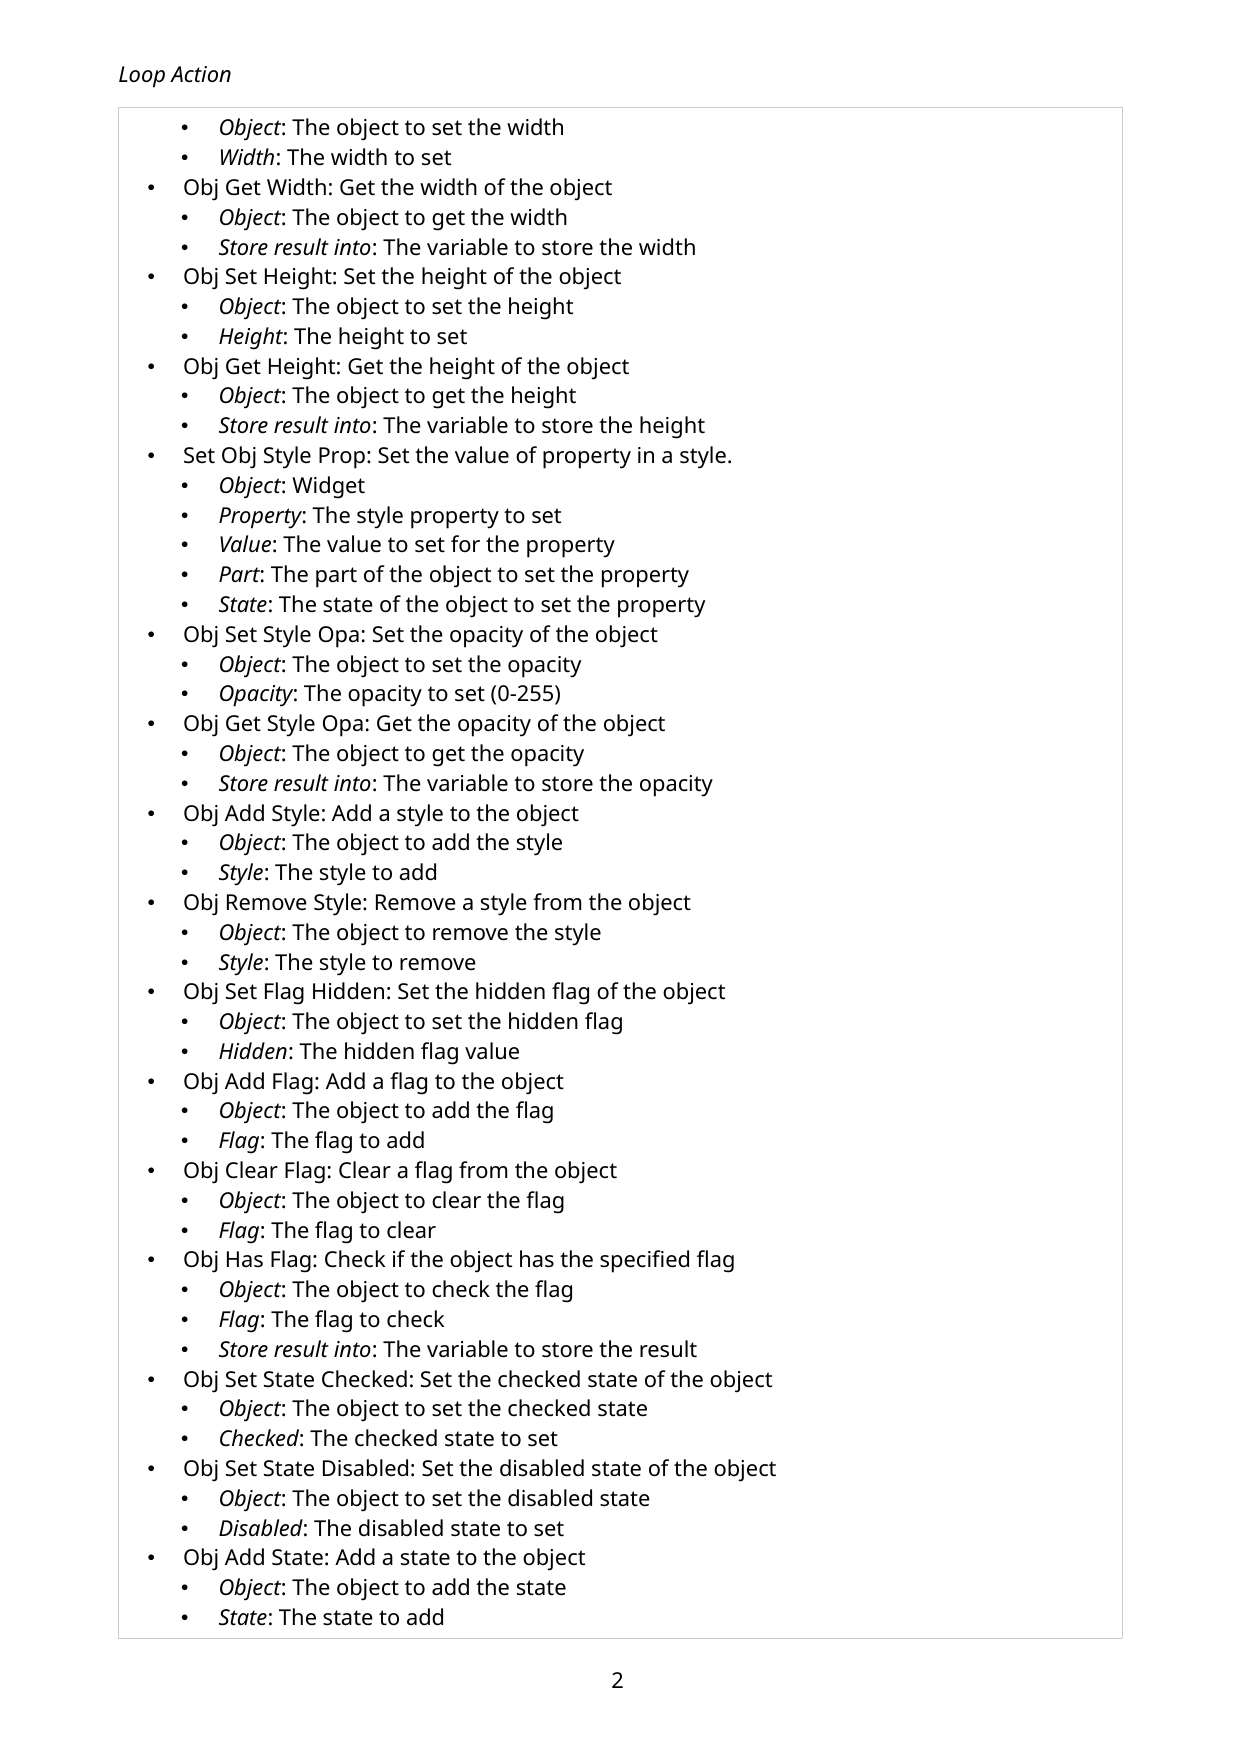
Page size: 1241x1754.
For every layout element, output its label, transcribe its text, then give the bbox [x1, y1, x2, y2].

table_cell Actions Array List of actions to be executed. The following actions are available: Change Screen: Change the screen to the specified screen Screen: The screen to change to Fade mode: Selection of animation when moving from the previous page to a new page Speed: Animation duration in milliseconds Delay: Delay in milliseconds before the animation starts. Use stack: Put active screen on the stack. Change to Previous Screen: Change to the previous screen Fade mode: Selection of animation when moving from the previous page to a new page Speed: Animation duration in milliseconds Delay: Delay in milliseconds before the animation starts. Create Screen: Create the screen ("Screens lifetime support" should be enabled in Settings - Build)" Screen: The screen to create Delete Screen: Delete the screen ("Screens lifetime support" should be enabled in Settings - Build)" Screen: The screen to delete Is Screen Created: Check if screen is created ("Screens lifetime support" should be enabled in Settings - Build)" Screen: The screen Store result into: The boolean variable where to store the screen status Obj Set X: Set the x coordinate of the object Object: The object to set the x coordinate X: The x coordinate to set Obj Get X: Get the x coordinate of the object Object: The object to get the x coordinate Store result into: The variable to store the x coordinate Obj Set Y: Set the y coordinate of the object Object: The object to set the y coordinate Y: The y coordinate to set Obj Get Y: Get the y coordinate of the object Object: The object to get the y coordinate Store result into: The variable to store the y coordinate Obj Get Display X: Get the x coordinate of the object, relative to the display origin Object: The object to get the x coordinate Store result into: The variable to store the x coordinate Obj Get Display Y: Get the y coordinate of the object, relative to the display origin Object: The object to get the y coordinate Store result into: The variable to store the y coordinate Obj Set Width: Set the width of the object Object: The object to set the width Width: The width to set Obj Get Width: Get the width of the object Object: The object to get the width Store result into: The variable to store the width Obj Set Height: Set the height of the object Object: The object to set the height Height: The height to set Obj Get Height: Get the height of the object Object: The object to get the height Store result into: The variable to store the height Set Obj Style Prop: Set the value of property in a style. Object: Widget Property: The style property to set Value: The value to set for the property Part: The part of the object to set the property State: The state of the object to set the property Obj Set Style Opa: Set the opacity of the object Object: The object to set the opacity Opacity: The opacity to set (0-255) Obj Get Style Opa: Get the opacity of the object Object: The object to get the opacity Store result into: The variable to store the opacity Obj Add Style: Add a style to the object Object: The object to add the style Style: The style to add Obj Remove Style: Remove a style from the object Object: The object to remove the style Style: The style to remove Obj Set Flag Hidden: Set the hidden flag of the object Object: The object to set the hidden flag Hidden: The hidden flag value Obj Add Flag: Add a flag to the object Object: The object to add the flag Flag: The flag to add Obj Clear Flag: Clear a flag from the object Object: The object to clear the flag Flag: The flag to clear Obj Has Flag: Check if the object has the specified flag Object: The object to check the flag Flag: The flag to check Store result into: The variable to store the result Obj Set State Checked: Set the checked state of the object Object: The object to set the checked state Checked: The checked state to set Obj Set State Disabled: Set the disabled state of the object Object: The object to set the disabled state Disabled: The disabled state to set Obj Add State: Add a state to the object Object: The object to add the state State: The state to add Obj Clear State: Clear a state from the object Object: The object to clear the state State: The state to clear Obj Has State: Check if the object has the specified state Object: The object to check the state State: The state to check Store result into: The variable to store the result Arc Set Value: Set the value of the arc Object: The arc to set the value Value: The value to set Arc Rotate Obj to Angle: Rotate an object to the current position of the arc (knob) Object: The arc object Obj to rotate: The object to rotate Offset: Consider the radius larger with this value (< 0: for smaller radius) Bar Set Value: Set the value of the bar Object: The bar to set the value Value: The value to set (0-100) Animated: Use animation when setting the value Button Matrix Set Button Ctrl: Set the value of the bar Object: The bar to set the value Button id: 0 based index of the button to modify. (Not counting new lines) Ctrl: OR-ed attributes. E.g. LV_BUTTONMATRIX_CTRL.NO_REPEAT | LV_BUTTONMATRIX_CTRL.CHECKABLE Button Matrix Clear Button Ctrl: Clear the attributes of a button of the button matrix Object: The bar to set the value Button id: 0 based index of the button to modify. (Not counting new lines) Ctrl: OR-ed attributes. E.g. LV_BUTTONMATRIX_CTRL.NO_REPEAT | LV_BUTTONMATRIX_CTRL.CHECKABLE Calendar Set Today Date: Set the today's date Object: The calendar object Year: Today's year Month: Today's month [1..12] Day: Today's day [1..31] Calendar Set Showed Date: Set the currently showed Object: The calendar object Year: Showed year Month: Showed month [1..12] Calendar Set Highlighted Date: Set the highlighted date Object: The calendar object Year: Highlight year Month: Highlight month [1..12] Day: Hilighy day [1..31] Calendar Get Pressed Date: Get the currently pressed day Object: The calendar object Store year into: The integer variable where to store the year Store month into: The integer variable where to store the month (1..12) Store day into: The integer variable where to store the day (1..31) Dropdown Set Selected: Set the selected item of the dropdown Object: The dropdown to set the selected item Selected: The index of the selected item Image Set Src: Set the source image of the image Object: The image to set the source Src: The source image to set given as a string Image Set Angle: Set the angle of the image Object: The image to set the angle Angle: The angle to set. Angle has 0.1 degree precision, so for 45.8° set 458. Image Set Zoom: Set the zoom of the image Object: The image to set the zoom Zoom: The zoom to set. Set factor to 256 to disable zooming. A larger value enlarges the images (e.g. 512 double size), a smaller value shrinks it (e.g. 128 half size). Keyboard Set Textarea: Set the textarea for the keyboard Object: The keyboard to set the textarea Textarea: The textarea to set Label Set Text: Set the text of the label Object: The label to set the text Text: The text to set QR Code Update: Set the text of a QR code object Object: QR code widget Text: The text to display Roller Set Selected: Set the selected item of the roller Object: The roller to set the selected item Selected: The index of the selected item Animated: Use animation when setting the selected item Slider Set Value: Set the value of the slider Object: The slider to set the value Value: The value to set Animated: Use animation when setting the value Slider Set Value Left: Set a new value for the left knob of a slider Object: The slider to set the value Value left: The left value to set Animated: Use animation when setting the value Slider Set Range: Set minimum and the maximum values of a slider Object: The bar to set the value Min: Minimum value Max: Maximum value Tabview Set Active Tab: Set the active tab of the tabview Object: The tabview to set the active tab Tab: The index of the tab to activate (0-based) Animated: Use animation when switching tabs Tabview Get Active Tab: Get the active tab index of the tabview Object: The tabview to get the active tab Store result into: The variable to store the active tab index Group Focus Obj: Focus the object Object: The object to focus Group Focus Next: Focus the next object in the group Group: The group to focus the next object Group Focus Prev: Focus the previous object in the group Group: The group to focus the previous object Group Get Focused: Get the focused object in the group Group: The group to get the focused object Store result into: The variable to store the focused object Group Focus Freeze: Do not let to change the focus from the current object Group: The group to freeze/unfreeze the focus Enabled: true: freeze, false: release freezing (normal mode) Group Set Wrap: Set whether focus next/prev will allow wrapping from first->last or last->first object. Group: The group to set the wrap Enabled: true: wrap, false: no wrap Group Set Editing: Manually set the current mode (edit or navigate). Group: The group to set the editing mode Enabled: true: edit mode, false: navigate mode Anim X: Animate the x coordinate of the object Object: The object to animate Start: The start value of the animation End: The end value of the animation Delay: Delay in milliseconds before the animation starts Time: Animation duration in milliseconds Relative: Determines whether Start and End values are relative to the current value or are absolute values. Instant: If checked apply the start value immediately, otherwise apply the start value after a delay when the animation really starts Path: The animation path Anim Y: Animate the y coordinate of the object Object: The object to animate Start: The start value of the animation End: The end value of the animation Delay: Delay in milliseconds before the animation starts Time: Animation duration in milliseconds Relative: Determines whether Start and End values are relative to the current value or are absolute values. Instant: If checked apply the start value immediately, otherwise apply the start value after a delay when the animation really starts Path: The animation path Anim Width: Animate the width of the object Object: The object to animate Start: The start value of the animation End: The end value of the animation Delay: Delay in milliseconds before the animation starts Time: Animation duration in milliseconds Relative: Determines whether Start and End values are relative to the current value or are absolute values. Instant: If checked apply the start value immediately, otherwise apply the start value after a delay when the animation really starts Path: The animation path Anim Height: Animate the height of the object Object: The object to animate Start: The start value of the animation End: The end value of the animation Delay: Delay in milliseconds before the animation starts Time: Animation duration in milliseconds Relative: Determines whether Start and End values are relative to the current value or are absolute values. Instant: If checked apply the start value immediately, otherwise apply the start value after a delay when the animation really starts Path: The animation path Anim Opacity: Animate the opacity of the object Object: The object to animate Start: The start value of the animation End: The end value of the animation Delay: Delay in milliseconds before the animation starts Time: Animation duration in milliseconds Relative: Determines whether Start and End values are relative to the current value or are absolute values. Instant: If checked apply the start value immediately, otherwise apply the start value after a delay when the animation really starts Path: The animation path Anim Image Zoom: Animate the zoom of the image Object: The object to animate Start: The start value of the animation End: The end value of the animation Delay: Delay in milliseconds before the animation starts Time: Animation duration in milliseconds Relative: Determines whether Start and End values are relative to the current value or are absolute values. Instant: If checked apply the start value immediately, otherwise apply the start value after a delay when the animation really starts Path: The animation path Anim Image Angle: Animate the angle of the image Object: The object to animate Start: The start value of the animation End: The end value of the animation Delay: Delay in milliseconds before the animation starts Time: Animation duration in milliseconds Relative: Determines whether Start and End values are relative to the current value or are absolute values. Instant: If checked apply the start value immediately, otherwise apply the start value after a delay when the animation really starts Path: The animation path [119, 108, 1122, 1637]
